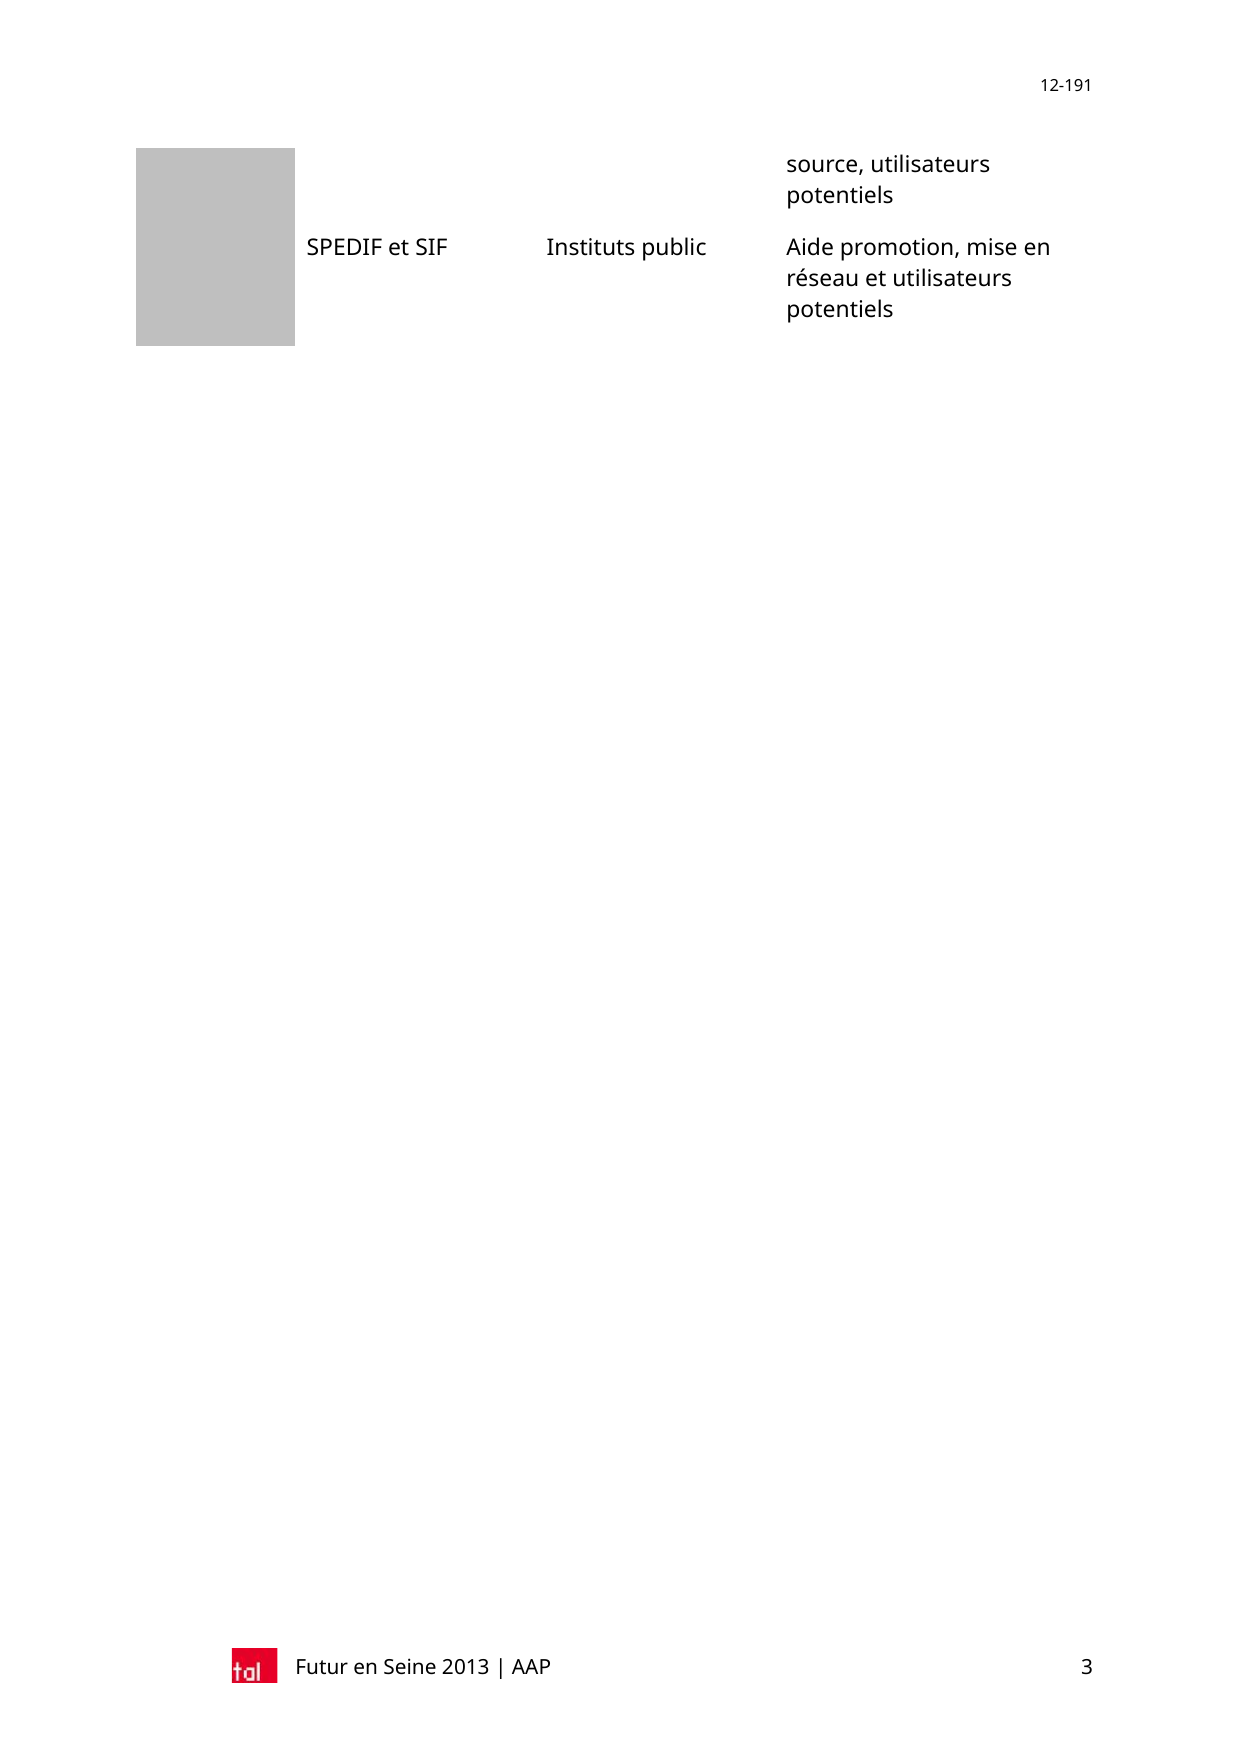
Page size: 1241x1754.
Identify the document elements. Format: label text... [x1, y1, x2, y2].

table_cell Aide promotion, mise en réseau et utilisateurs potentiels [775, 231, 1093, 346]
table_cell SPEDIF et SIF [295, 231, 535, 346]
table_cell Instituts public [535, 231, 775, 346]
table_cell [295, 148, 535, 231]
table_cell [535, 148, 775, 231]
table_cell source, utilisateurs potentiels [775, 148, 1093, 231]
table_cell [136, 148, 295, 346]
